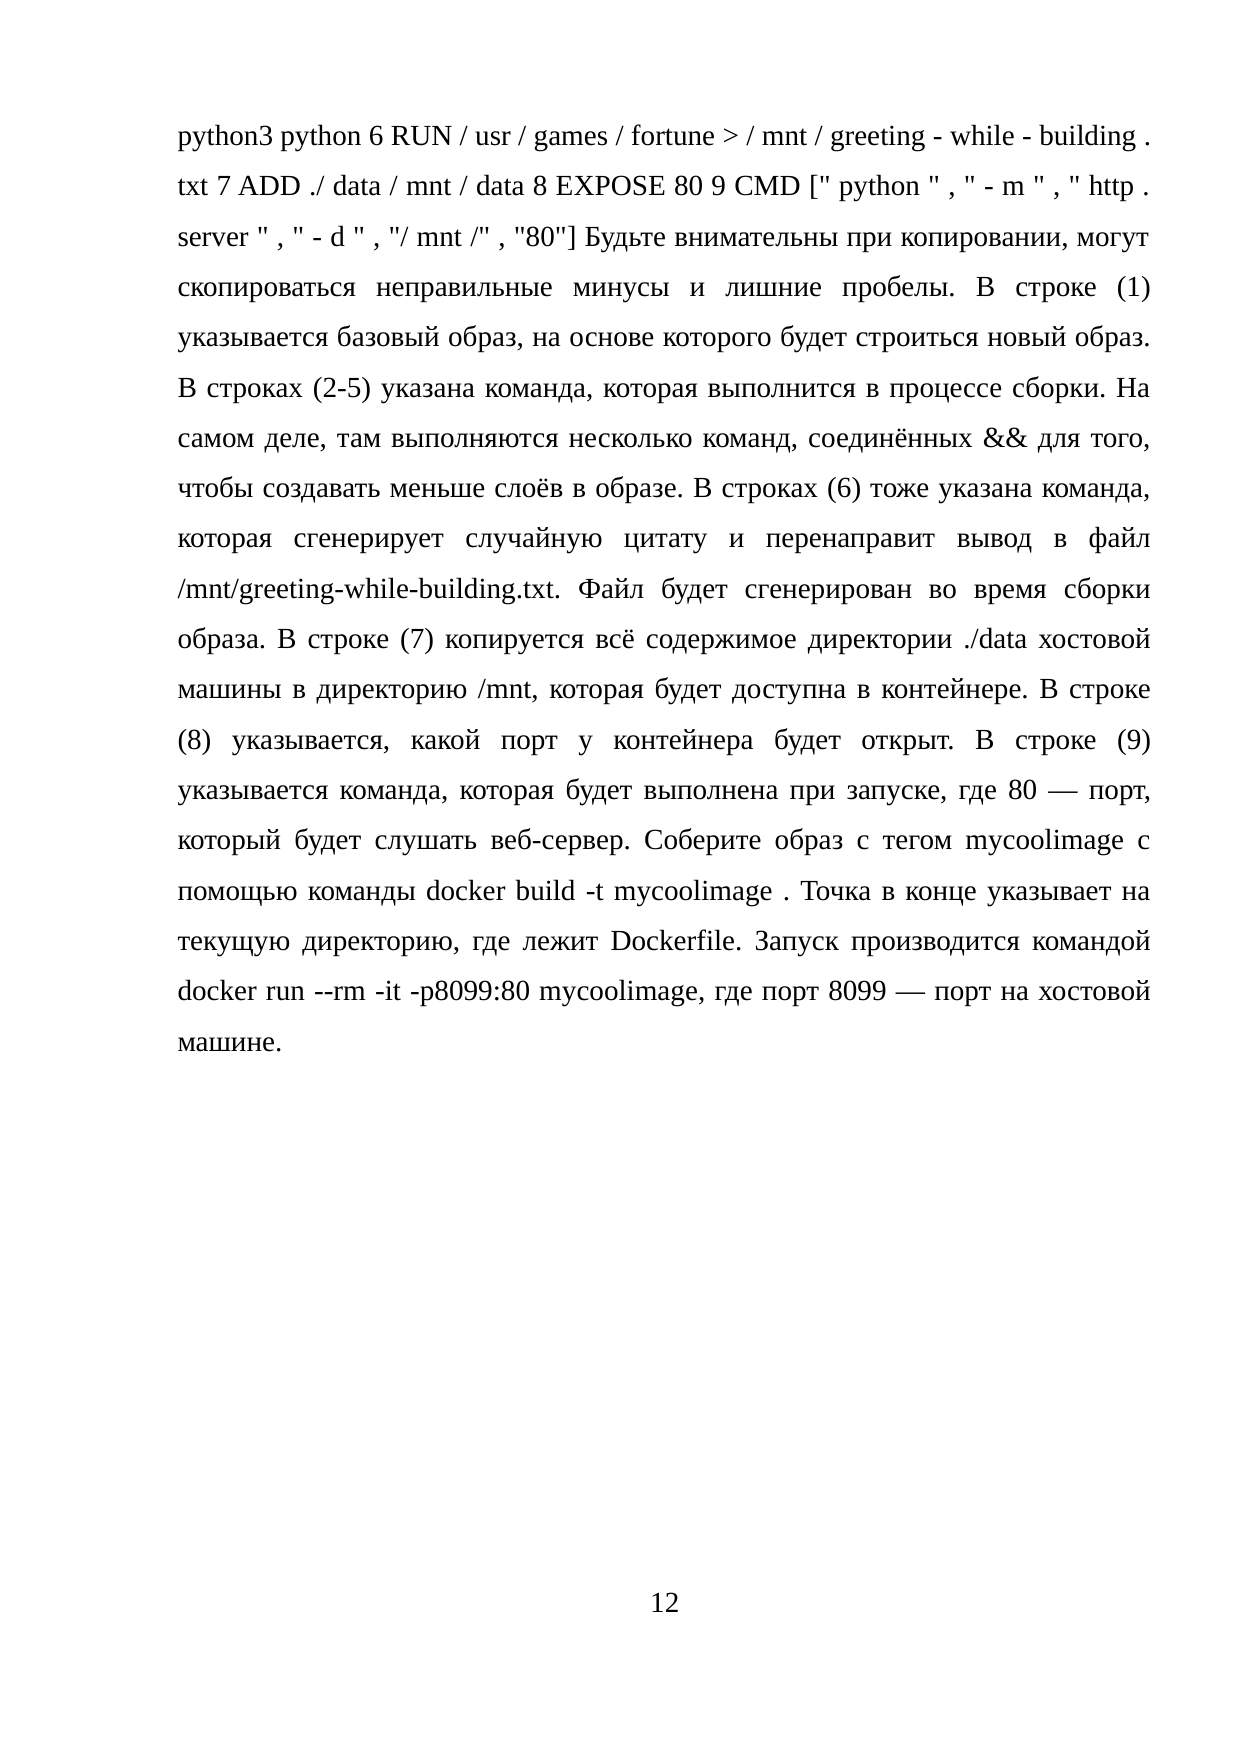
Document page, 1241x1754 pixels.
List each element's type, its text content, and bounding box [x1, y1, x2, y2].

text python3 python 6 RUN / usr / games / fortune > / mnt / greeting - while - building . txt 7 ADD ./ data / mnt / data 8 EXPOSE 80 9 CMD [" python " , " - m " , " http . server " , " - d " , "/ mnt /" , "80"] Будьте внимательны при копировании, могут скопироваться неправильные минусы и лишние пробелы. В строке (1) указывается базовый образ, на основе которого будет строиться новый образ. В строках (2-5) указана команда, которая выполнится в процессе сборки. На самом деле, там выполняются несколько команд, соединённых && для того, чтобы создавать меньше слоёв в образе. В строках (6) тоже указана команда, которая сгенерирует случайную цитату и перенаправит вывод в файл /mnt/greeting-while-building.txt. Файл будет сгенерирован во время сборки образа. В строке (7) копируется всё содержимое директории ./data хостовой машины в директорию /mnt, которая будет доступна в контейнере. В строке (8) указывается, какой порт у контейнера будет открыт. В строке (9) указывается команда, которая будет выполнена при запуске, где 80 — порт, который будет слушать веб-сервер. Соберите образ с тегом mycoolimage с помощью команды docker build -t mycoolimage . Точка в конце указывает на текущую директорию, где лежит Dockerfile. Запуск производится командой docker run --rm -it -p8099:80 mycoolimage, где порт 8099 — порт на хостовой машине. [177, 118, 1152, 1057]
